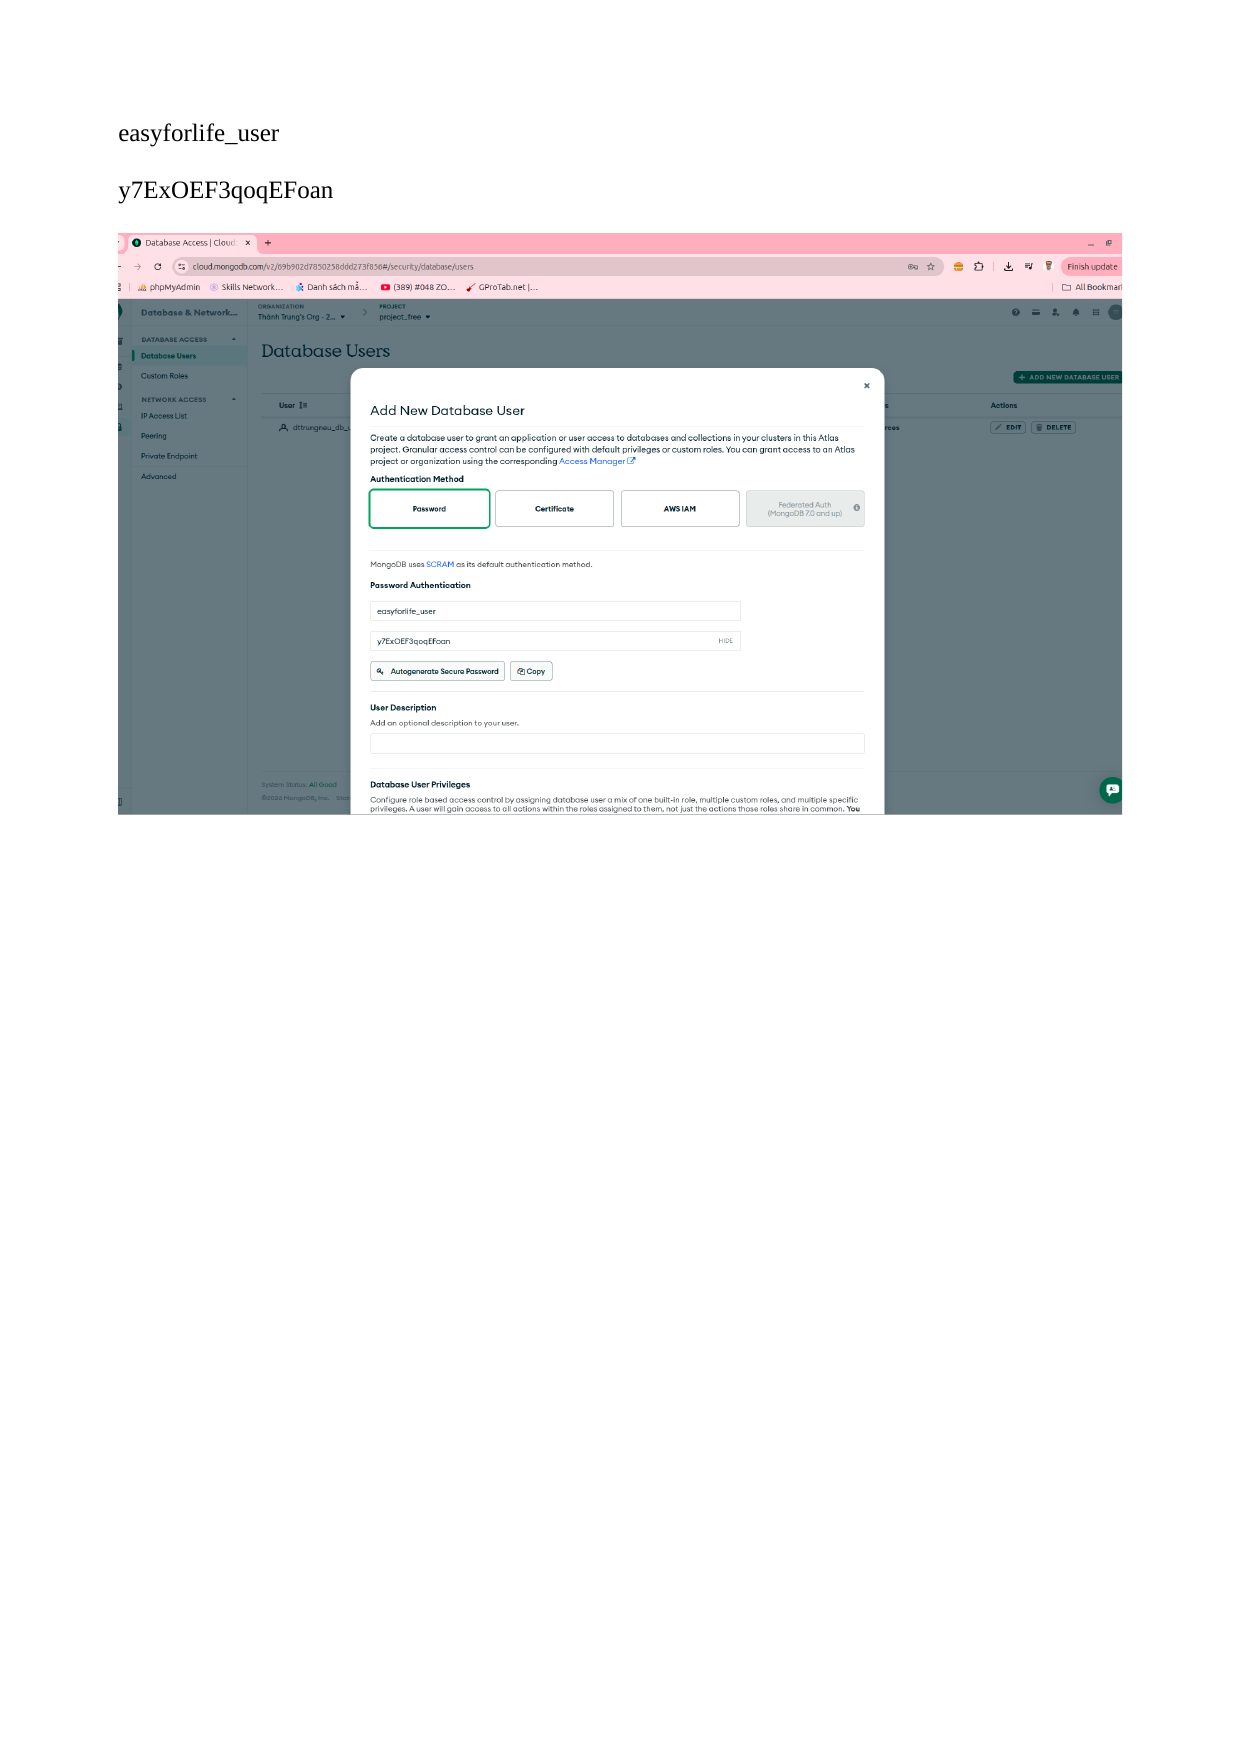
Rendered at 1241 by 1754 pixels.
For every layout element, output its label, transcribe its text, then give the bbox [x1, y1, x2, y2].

picture [118, 233, 1123, 815]
text easyforlife_user [118, 118, 1122, 147]
text y7ExOEF3qoqEFoan [118, 176, 1122, 204]
